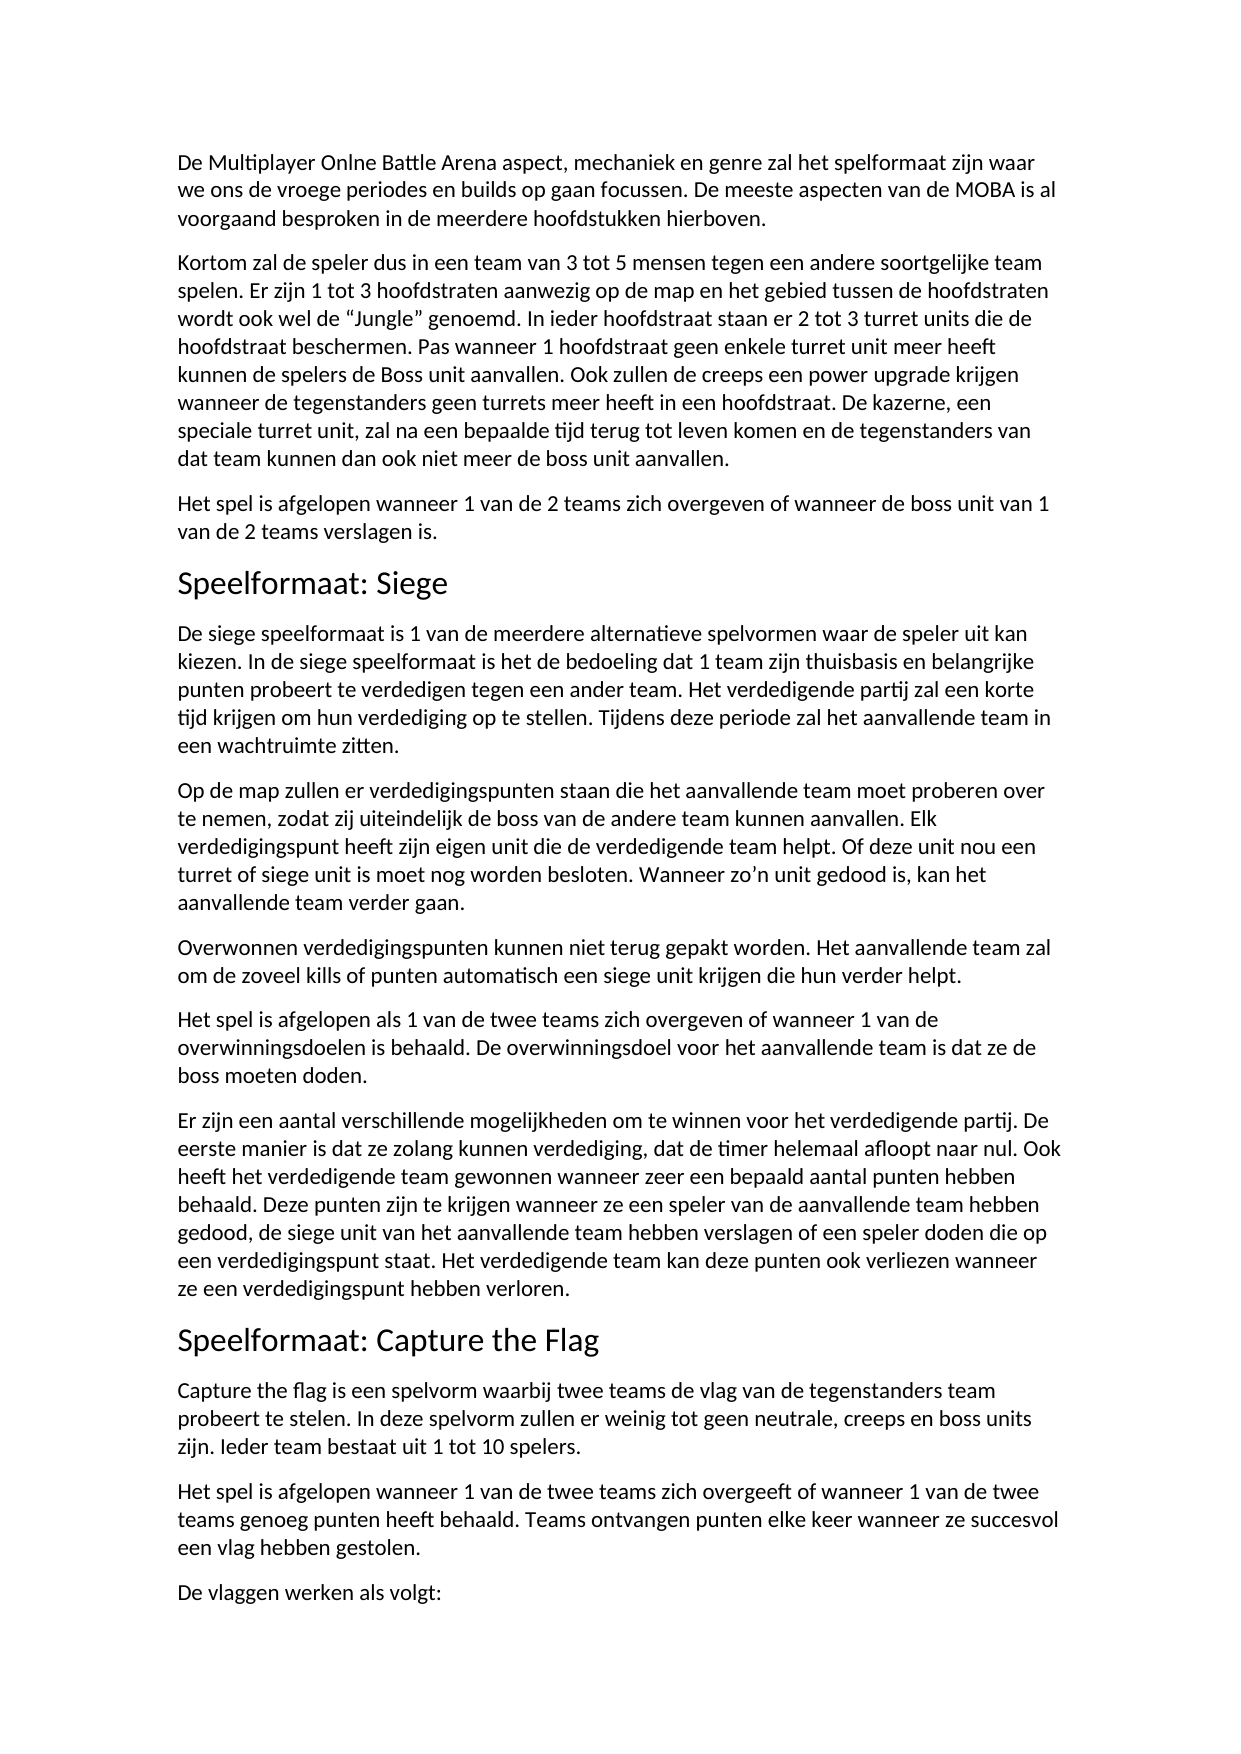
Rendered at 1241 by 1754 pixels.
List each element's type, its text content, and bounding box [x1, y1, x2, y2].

text Het spel is afgelopen wanneer 1 van de 2 teams zich overgeven of wanneer de boss unit van 1 van de 2 teams verslagen is. [177, 489, 1063, 545]
text Er zijn een aantal verschillende mogelijkheden om te winnen voor het verdedigende partij. De eerste manier is dat ze zolang kunnen verdediging, dat de timer helemaal afloopt naar nul. Ook heeft het verdedigende team gewonnen wanneer zeer een bepaald aantal punten hebben behaald. Deze punten zijn te krijgen wanneer ze een speler van de aanvallende team hebben gedood, de siege unit van het aanvallende team hebben verslagen of een speler doden die op een verdedigingspunt staat. Het verdedigende team kan deze punten ook verliezen wanneer ze een verdedigingspunt hebben verloren. [177, 1106, 1063, 1302]
text De vlaggen werken als volgt: [177, 1578, 1063, 1606]
text Het spel is afgelopen wanneer 1 van de twee teams zich overgeeft of wanneer 1 van de twee teams genoeg punten heeft behaald. Teams ontvangen punten elke keer wanneer ze succesvol een vlag hebben gestolen. [177, 1477, 1063, 1561]
text Op de map zullen er verdedigingspunten staan die het aanvallende team moet proberen over te nemen, zodat zij uiteindelijk de boss van de andere team kunnen aanvallen. Elk verdedigingspunt heeft zijn eigen unit die de verdedigende team helpt. Of deze unit nou een turret of siege unit is moet nog worden besloten. Wanneer zo’n unit gedood is, kan het aanvallende team verder gaan. [177, 776, 1063, 916]
text Het spel is afgelopen als 1 van de twee teams zich overgeven of wanneer 1 van de overwinningsdoelen is behaald. De overwinningsdoel voor het aanvallende team is dat ze de boss moeten doden. [177, 1006, 1063, 1089]
text De Multiplayer Onlne Battle Arena aspect, mechaniek en genre zal het spelformaat zijn waar we ons de vroege periodes en builds op gaan focussen. De meeste aspecten van de MOBA is al voorgaand besproken in de meerdere hoofdstukken hierboven. [177, 148, 1063, 232]
text Speelformaat: Capture the Flag [177, 1319, 1063, 1360]
text Overwonnen verdedigingspunten kunnen niet terug gepakt worden. Het aanvallende team zal om de zoveel kills of punten automatisch een siege unit krijgen die hun verder helpt. [177, 933, 1063, 989]
text Capture the flag is een spelvorm waarbij twee teams de vlag van de tegenstanders team probeert te stelen. In deze spelvorm zullen er weinig tot geen neutrale, creeps en boss units zijn. Ieder team bestaat uit 1 tot 10 spelers. [177, 1376, 1063, 1461]
text Kortom zal de speler dus in een team van 3 tot 5 mensen tegen een andere soortgelijke team spelen. Er zijn 1 tot 3 hoofdstraten aanwezig op de map en het gebied tussen de hoofdstraten wordt ook wel de “Jungle” genoemd. In ieder hoofdstraat staan er 2 tot 3 turret units die de hoofdstraat beschermen. Pas wanneer 1 hoofdstraat geen enkele turret unit meer heeft kunnen de spelers de Boss unit aanvallen. Ook zullen de creeps een power upgrade krijgen wanneer de tegenstanders geen turrets meer heeft in een hoofdstraat. De kazerne, een speciale turret unit, zal na een bepaalde tijd terug tot leven komen en de tegenstanders van dat team kunnen dan ook niet meer de boss unit aanvallen. [177, 248, 1063, 472]
text Speelformaat: Siege [177, 562, 1063, 603]
text De siege speelformaat is 1 van de meerdere alternatieve spelvormen waar de speler uit kan kiezen. In de siege speelformaat is het de bedoeling dat 1 team zijn thuisbasis en belangrijke punten probeert te verdedigen tegen een ander team. Het verdedigende partij zal een korte tijd krijgen om hun verdediging op te stellen. Tijdens deze periode zal het aanvallende team in een wachtruimte zitten. [177, 619, 1063, 759]
